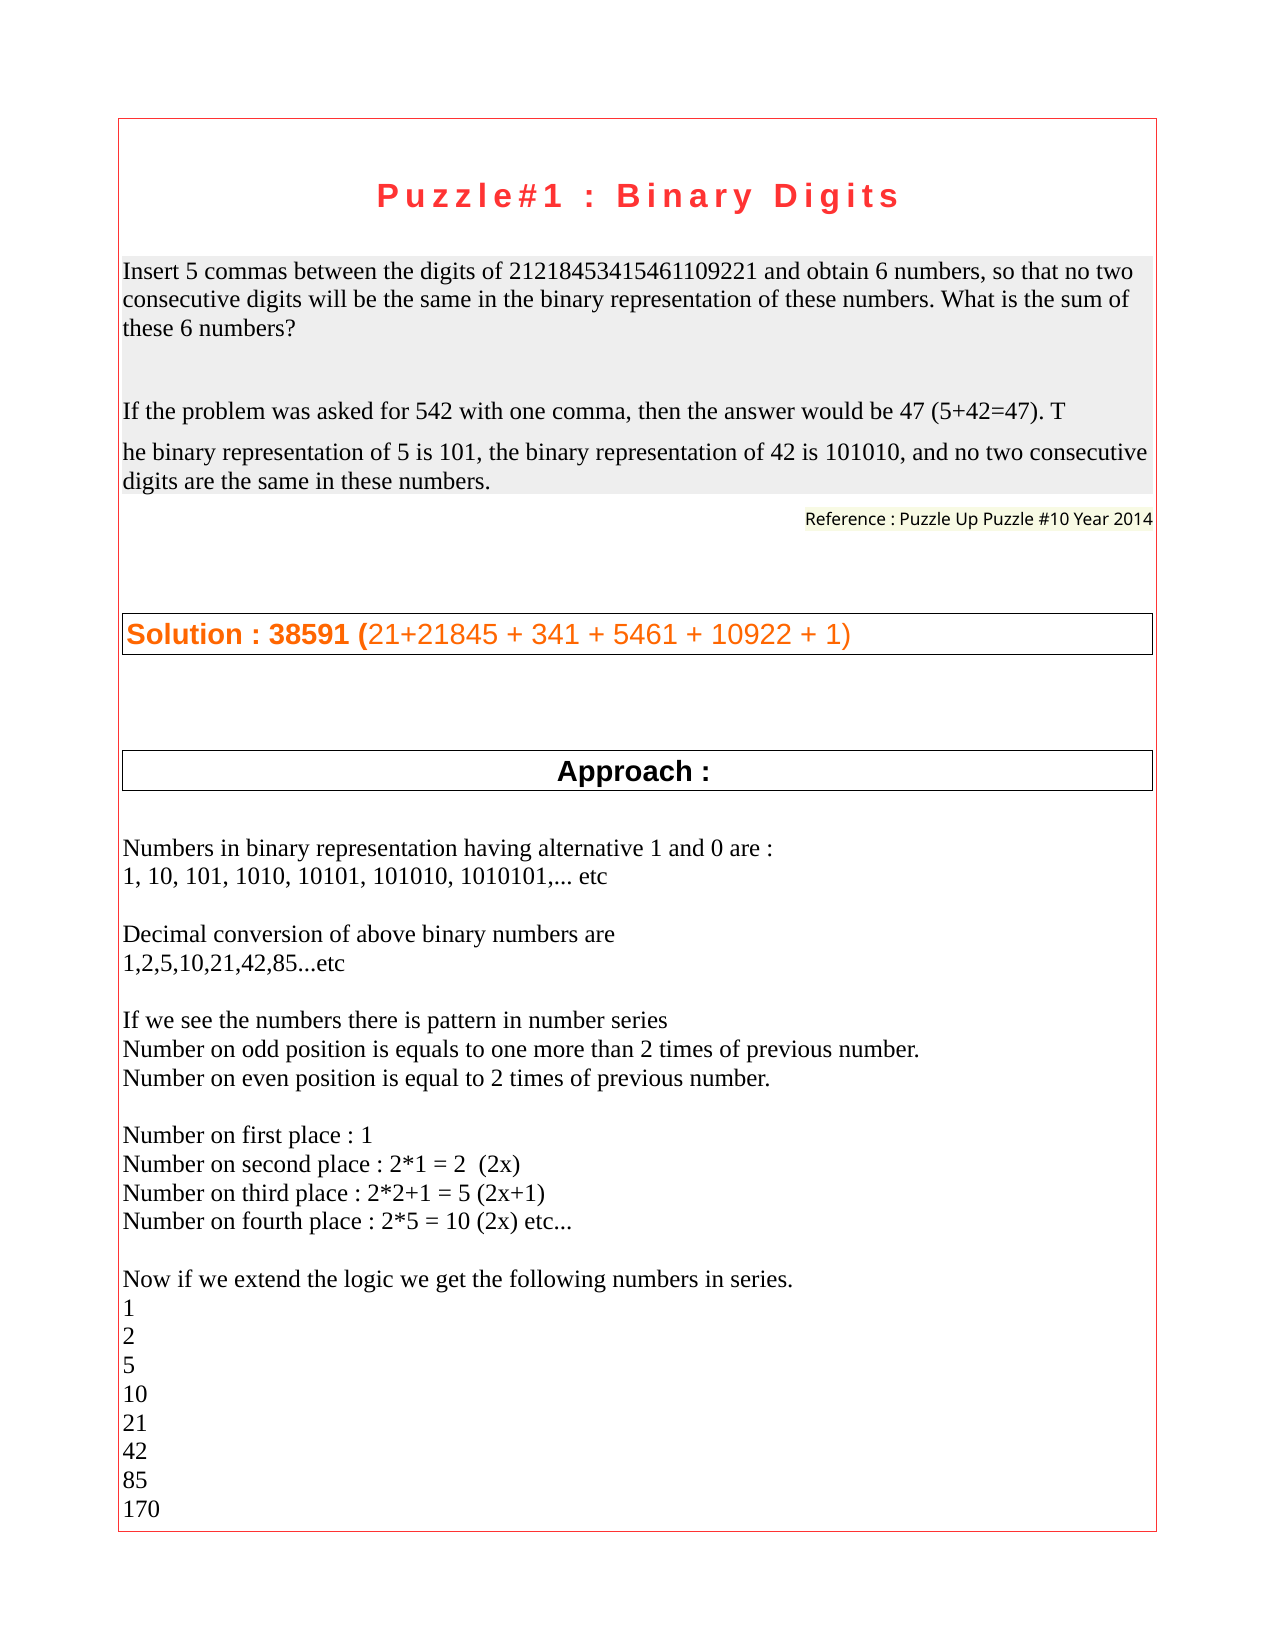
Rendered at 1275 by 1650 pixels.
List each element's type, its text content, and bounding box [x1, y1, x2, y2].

subtitle Solution : 38591 (21+21845 + 341 + 5461 + 10922 + 1) [123, 614, 1152, 654]
text Reference : Puzzle Up Puzzle #10 Year 2014 [122, 507, 1153, 531]
text Decimal conversion of above binary numbers are [122, 919, 1153, 948]
text Number on fourth place : 2*5 = 10 (2x) etc... [122, 1206, 1153, 1235]
subtitle Approach : [123, 751, 1152, 790]
text 21 [122, 1408, 1153, 1436]
text If we see the numbers there is pattern in number series [122, 1005, 1153, 1034]
text 5 [122, 1350, 1153, 1379]
text Number on third place : 2*2+1 = 5 (2x+1) [122, 1178, 1153, 1206]
subtitle Puzzle#1 : Binary Digits [122, 176, 1153, 214]
text 85 [122, 1465, 1153, 1494]
text 42 [122, 1436, 1153, 1465]
text Insert 5 commas between the digits of 21218453415461109221 and obtain 6 numbers, so that no two consecutive digits will be the same in the binary representation of these numbers. What is the sum of these 6 numbers? [122, 256, 1153, 342]
text he binary representation of 5 is 101, the binary representation of 42 is 101010, and no two consecutive digits are the same in these numbers. [122, 437, 1153, 494]
text If the problem was asked for 542 with one comma, then the answer would be 47 (5+42=47). T [122, 396, 1153, 424]
text Number on first place : 1 [122, 1120, 1153, 1149]
text Numbers in binary representation having alternative 1 and 0 are : [122, 833, 1153, 861]
text Now if we extend the logic we get the following numbers in series. [122, 1264, 1153, 1293]
text 2 [122, 1321, 1153, 1350]
text 10 [122, 1379, 1153, 1408]
text 1, 10, 101, 1010, 10101, 101010, 1010101,... etc [122, 861, 1153, 890]
text 170 [122, 1494, 1153, 1523]
text Number on second place : 2*1 = 2 (2x) [122, 1149, 1153, 1178]
text 1 [122, 1293, 1153, 1321]
text Number on even position is equal to 2 times of previous number. [122, 1063, 1153, 1091]
text Number on odd position is equals to one more than 2 times of previous number. [122, 1034, 1153, 1063]
text 1,2,5,10,21,42,85...etc [122, 948, 1153, 976]
